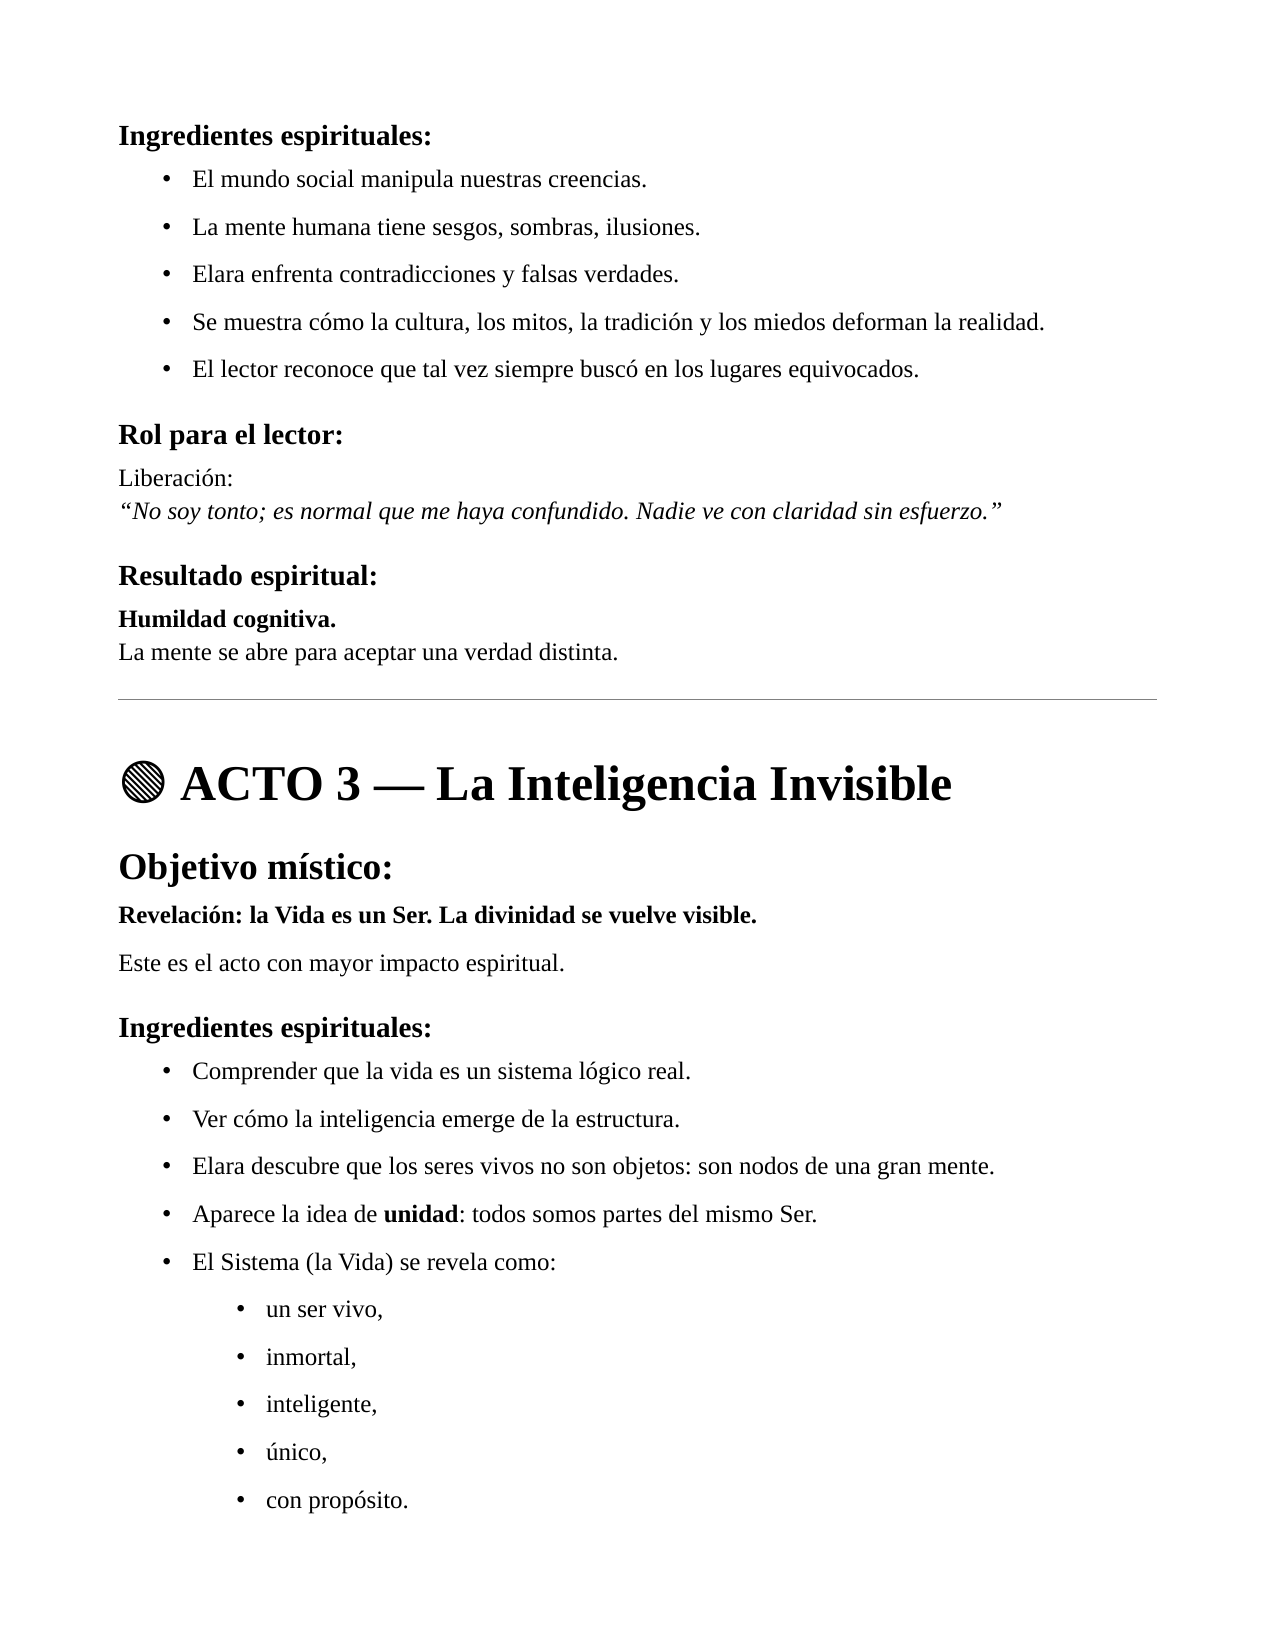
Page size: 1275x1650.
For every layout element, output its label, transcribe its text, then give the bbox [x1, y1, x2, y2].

list inmortal, [236, 1342, 1157, 1371]
list El lector reconoce que tal vez siempre buscó en los lugares equivocados. [162, 354, 1157, 383]
list Aparece la idea de unidad: todos somos partes del mismo Ser. [162, 1199, 1157, 1228]
list Ver cómo la inteligencia emerge de la estructura. [162, 1104, 1157, 1133]
list un ser vivo, [236, 1294, 1157, 1323]
list con propósito. [236, 1485, 1157, 1513]
list El mundo social manipula nuestras creencias. [162, 164, 1157, 193]
list El Sistema (la Vida) se revela como: [162, 1247, 1157, 1275]
subtitle Ingredientes espirituales: [118, 1010, 1157, 1044]
text Humildad cognitiva. La mente se abre para aceptar una verdad distinta. [118, 604, 1157, 666]
list Comprender que la vida es un sistema lógico real. [162, 1056, 1157, 1085]
subtitle Objetivo místico: [118, 845, 1157, 888]
list inteligente, [236, 1389, 1157, 1418]
text Este es el acto con mayor impacto espiritual. [118, 948, 1157, 977]
list La mente humana tiene sesgos, sombras, ilusiones. [162, 212, 1157, 241]
subtitle Resultado espiritual: [118, 558, 1157, 592]
text Liberación: “No soy tonto; es normal que me haya confundido. Nadie ve con claridad sin esfuerzo.” [118, 463, 1157, 524]
list Elara descubre que los seres vivos no son objetos: son nodos de una gran mente. [162, 1151, 1157, 1180]
subtitle 🟢 ACTO 3 — La Inteligencia Invisible [118, 754, 1157, 811]
list único, [236, 1437, 1157, 1466]
list Se muestra cómo la cultura, los mitos, la tradición y los miedos deforman la realidad. [162, 307, 1157, 336]
text Revelación: la Vida es un Ser. La divinidad se vuelve visible. [118, 900, 1157, 929]
subtitle Rol para el lector: [118, 417, 1157, 450]
list Elara enfrenta contradicciones y falsas verdades. [162, 259, 1157, 288]
subtitle Ingredientes espirituales: [118, 118, 1157, 152]
